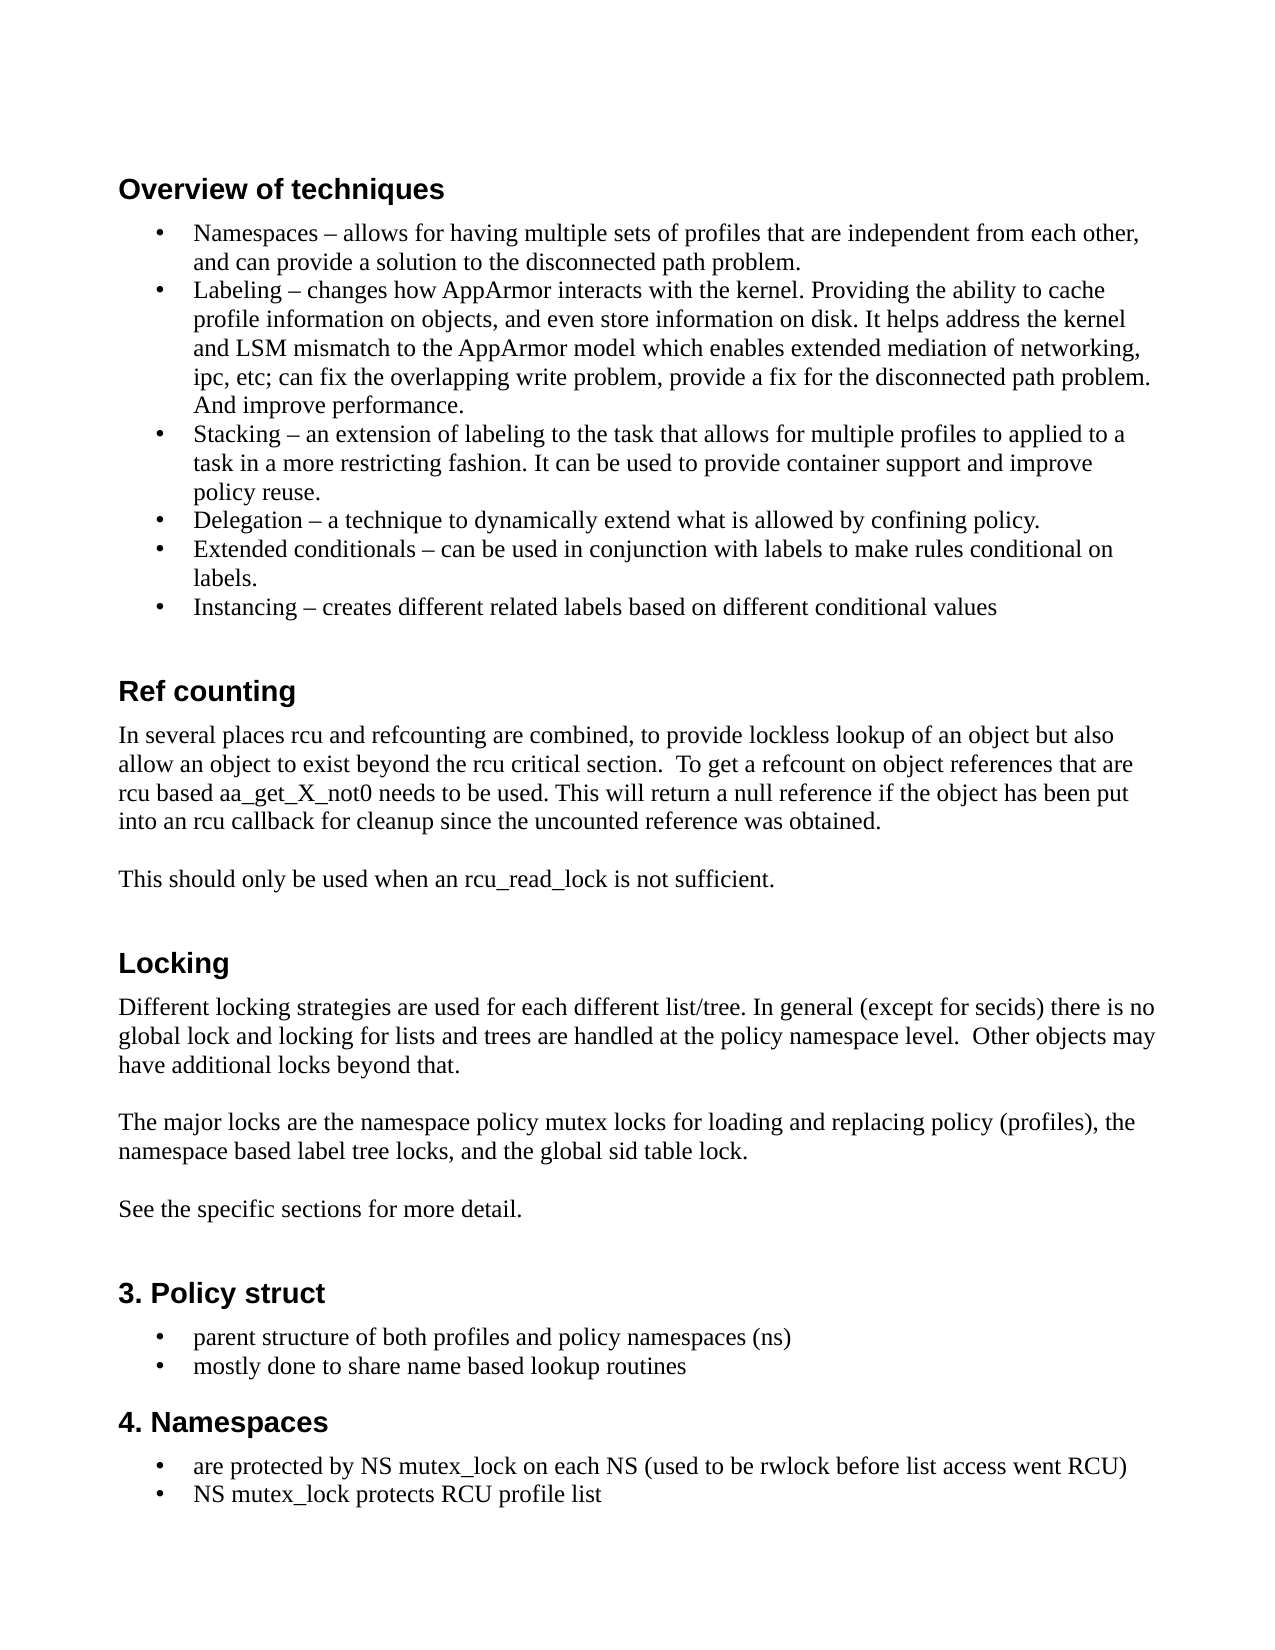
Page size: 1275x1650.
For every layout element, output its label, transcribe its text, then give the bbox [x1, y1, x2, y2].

subtitle 3. Policy struct [118, 1276, 1157, 1310]
subtitle Ref counting [118, 674, 1157, 708]
text This should only be used when an rcu_read_lock is not sufficient. [118, 864, 1157, 893]
list Instancing – creates different related labels based on different conditional values [156, 592, 1157, 620]
list Extended conditionals – can be used in conjunction with labels to make rules conditional on labels. [156, 534, 1157, 592]
subtitle 4. Namespaces [118, 1405, 1157, 1438]
text The major locks are the namespace policy mutex locks for loading and replacing policy (profiles), the namespace based label tree locks, and the global sid table lock. [118, 1107, 1157, 1165]
list Namespaces – allows for having multiple sets of profiles that are independent from each other, and can provide a solution to the disconnected path problem. [156, 218, 1157, 275]
list Labeling – changes how AppArmor interacts with the kernel. Providing the ability to cache profile information on objects, and even store information on disk. It helps address the kernel and LSM mismatch to the AppArmor model which enables extended mediation of networking, ipc, etc; can fix the overlapping write problem, provide a fix for the disconnected path problem. And improve performance. [156, 275, 1157, 419]
subtitle Locking [118, 946, 1157, 980]
text In several places rcu and refcounting are combined, to provide lockless lookup of an object but also allow an object to exist beyond the rcu critical section. To get a refcount on object references that are rcu based aa_get_X_not0 needs to be used. This will return a null reference if the object has been put into an rcu callback for cleanup since the uncounted reference was obtained. [118, 720, 1157, 835]
text Different locking strategies are used for each different list/tree. In general (except for secids) there is no global lock and locking for lists and trees are handled at the policy namespace level. Other objects may have additional locks beyond that. [118, 992, 1157, 1079]
list are protected by NS mutex_lock on each NS (used to be rwlock before list access went RCU) [156, 1451, 1157, 1479]
text See the specific sections for more detail. [118, 1194, 1157, 1222]
list parent structure of both profiles and policy namespaces (ns) [156, 1322, 1157, 1351]
list Stacking – an extension of labeling to the task that allows for multiple profiles to applied to a task in a more restricting fashion. It can be used to provide container support and improve policy reuse. [156, 419, 1157, 505]
list Delegation – a technique to dynamically extend what is allowed by confining policy. [156, 505, 1157, 534]
list NS mutex_lock protects RCU profile list [156, 1479, 1157, 1508]
list mostly done to share name based lookup routines [156, 1351, 1157, 1380]
subtitle Overview of techniques [118, 172, 1157, 205]
